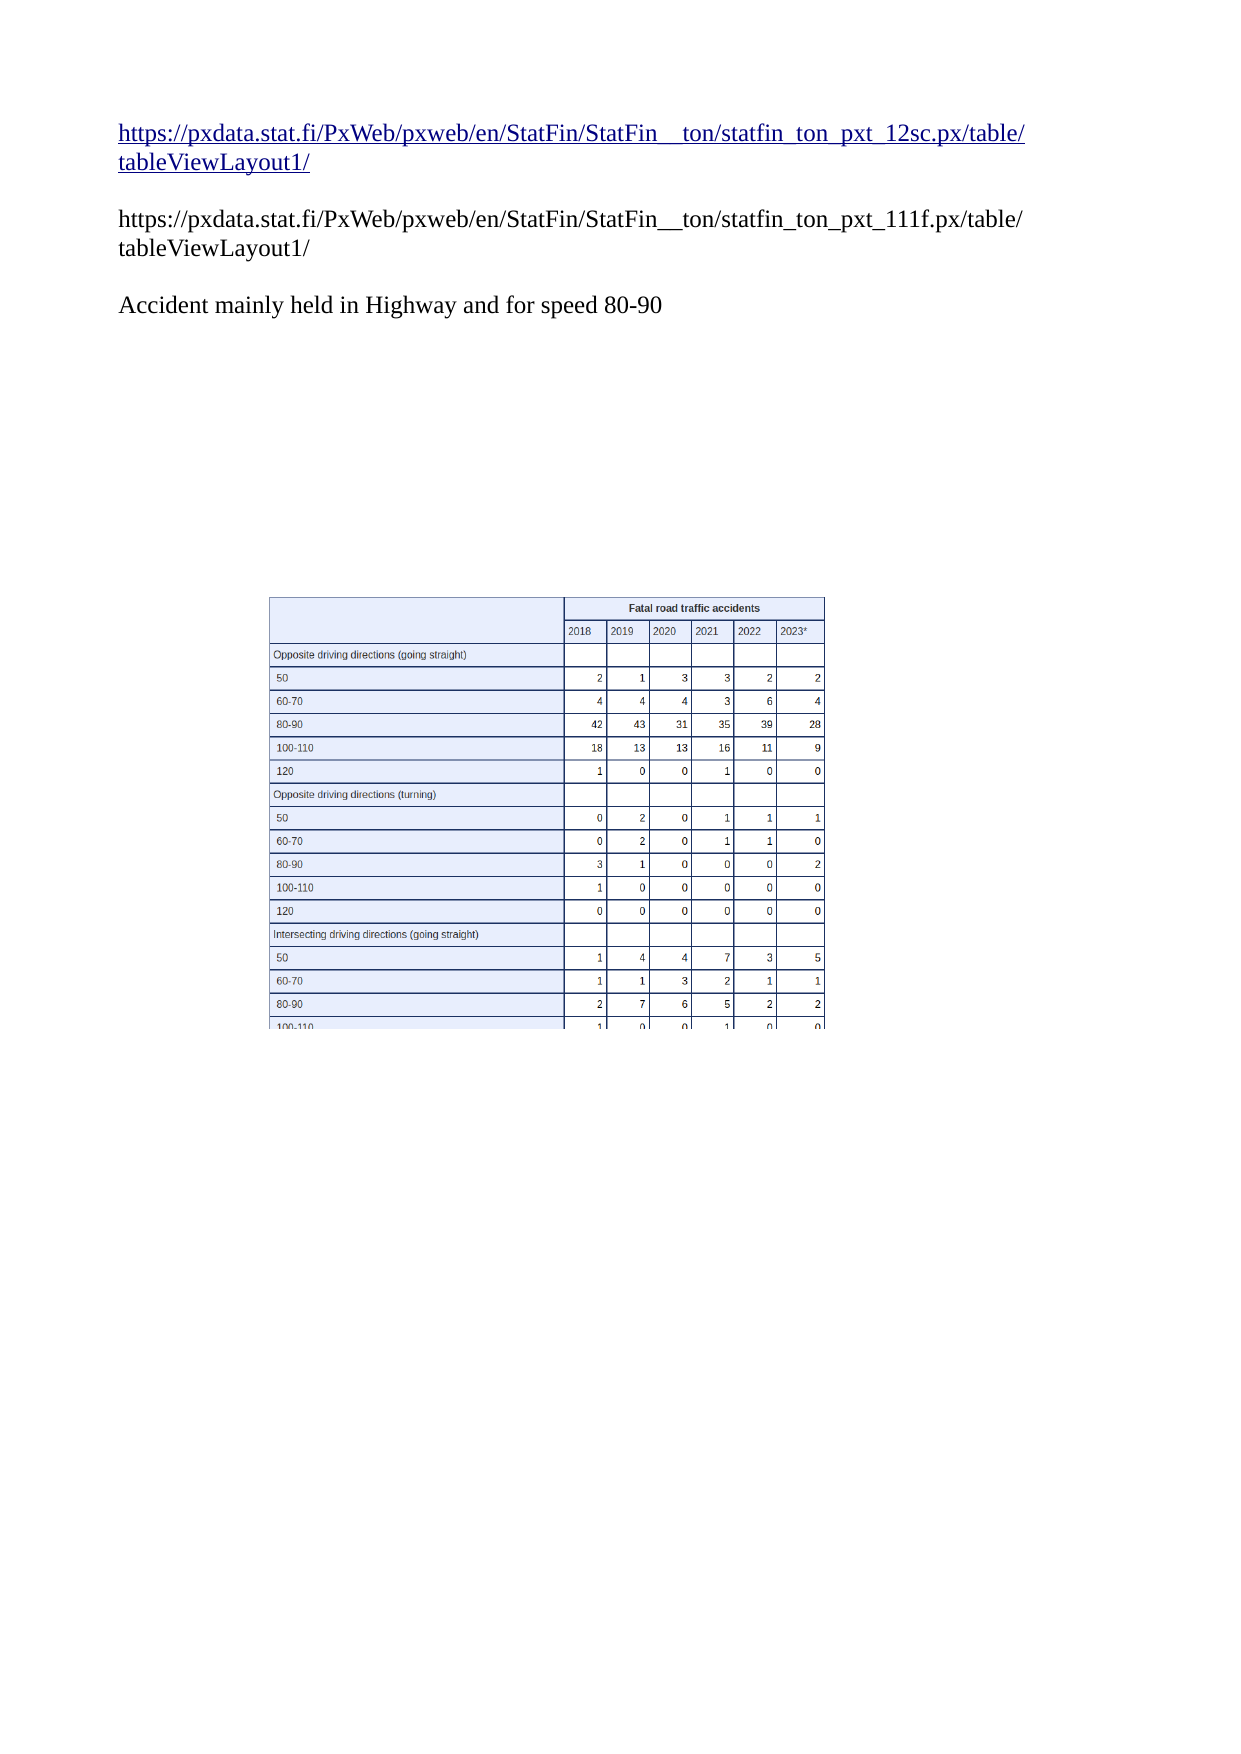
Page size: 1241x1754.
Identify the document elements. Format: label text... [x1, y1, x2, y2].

text Accident mainly held in Highway and for speed 80-90 [118, 291, 1122, 319]
picture [260, 582, 842, 1029]
text https://pxdata.stat.fi/PxWeb/pxweb/en/StatFin/StatFin__ton/statfin_ton_pxt_12sc.px/table/tableViewLayout1/ [118, 118, 1122, 176]
text https://pxdata.stat.fi/PxWeb/pxweb/en/StatFin/StatFin__ton/statfin_ton_pxt_111f.px/table/tableViewLayout1/ [118, 204, 1122, 262]
